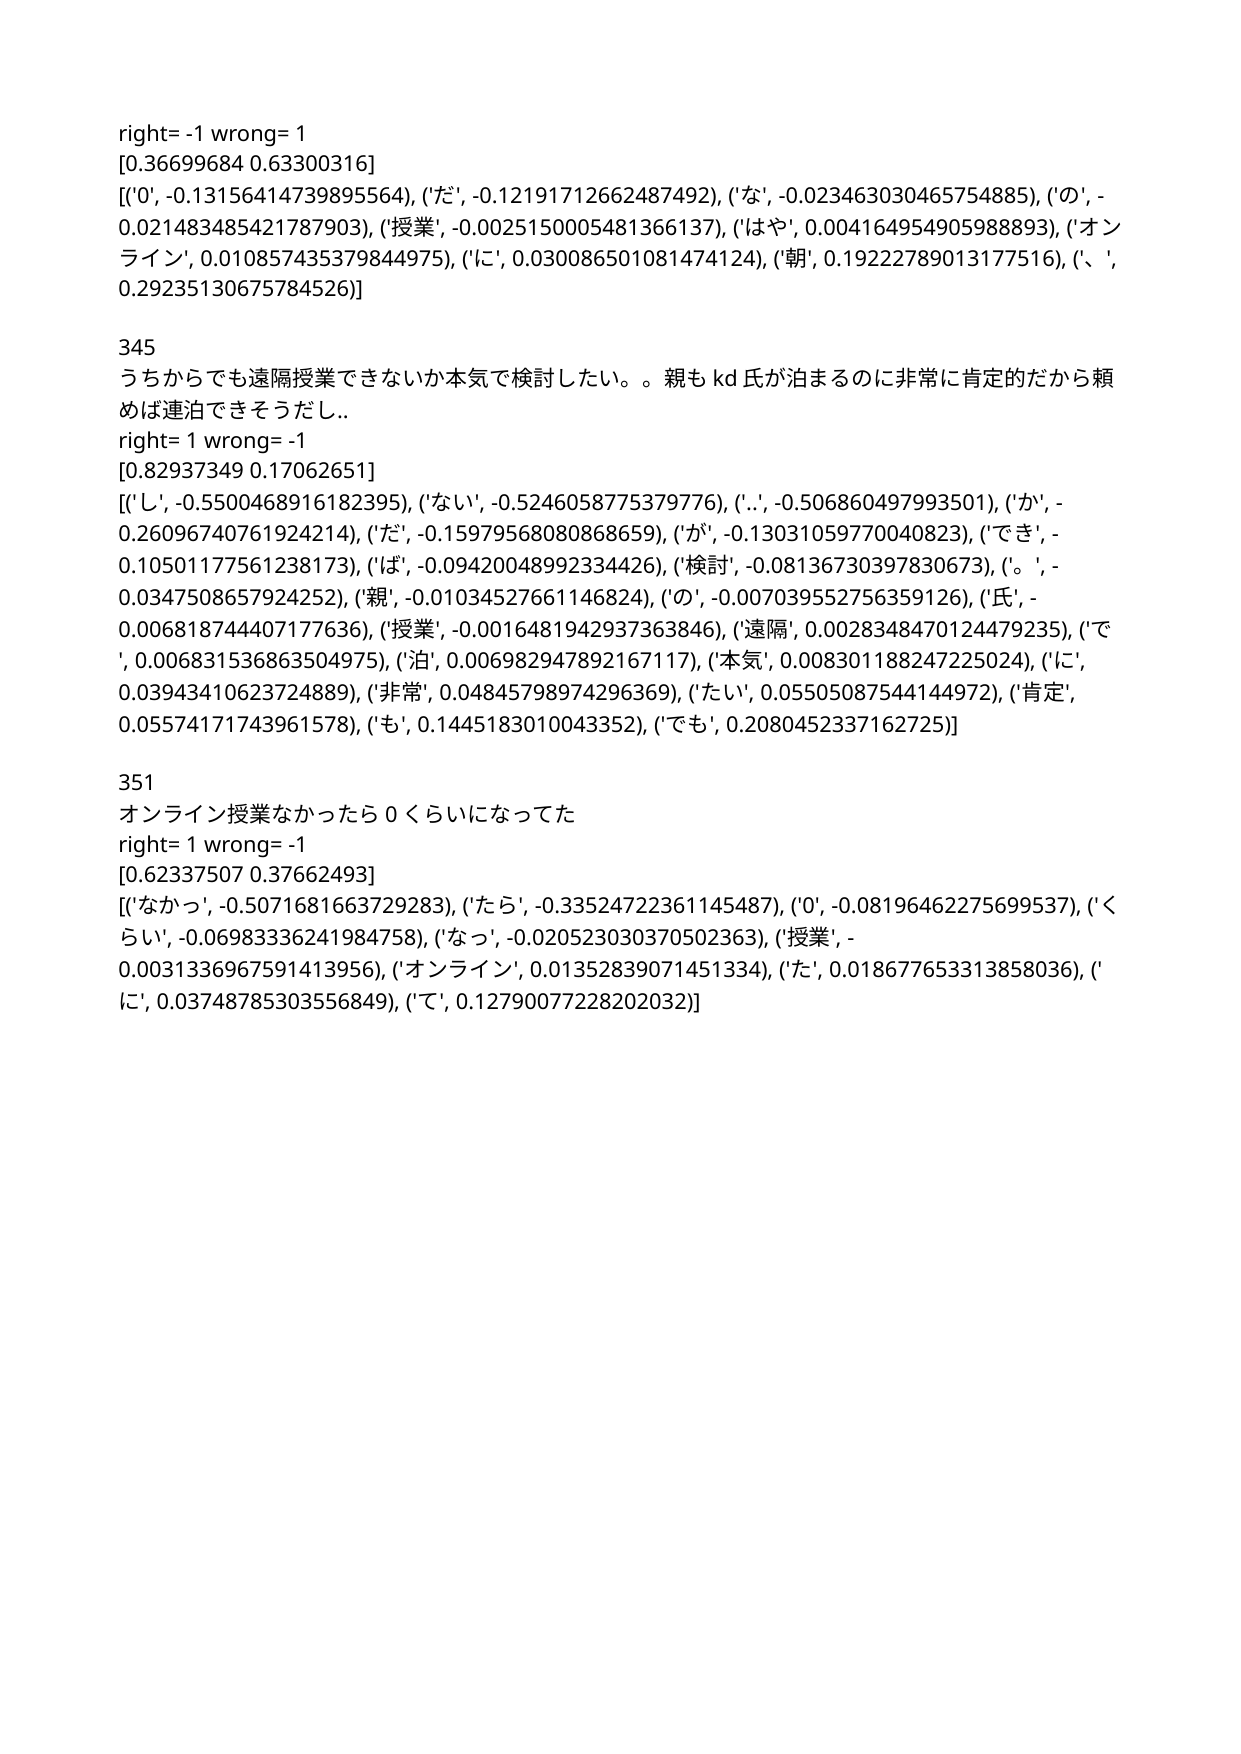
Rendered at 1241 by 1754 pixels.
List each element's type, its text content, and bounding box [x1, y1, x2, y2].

text [0.82937349 0.17062651] [118, 455, 1122, 484]
text 345 [118, 332, 1122, 361]
text [0.36699684 0.63300316] [118, 148, 1122, 178]
text 351 [118, 767, 1122, 797]
text [0.62337507 0.37662493] [118, 859, 1122, 888]
text right= 1 wrong= -1 [118, 425, 1122, 455]
text [('なかっ', -0.5071681663729283), ('たら', -0.33524722361145487), ('0', -0.08196462275699537), ('くらい', -0.06983336241984758), ('なっ', -0.020523030370502363), ('授業', -0.0031336967591413956), ('オンライン', 0.01352839071451334), ('た', 0.018677653313858036), ('に', 0.03748785303556849), ('て', 0.12790077228202032)] [118, 888, 1122, 1016]
text right= 1 wrong= -1 [118, 829, 1122, 859]
text right= -1 wrong= 1 [118, 118, 1122, 148]
text [('し', -0.5500468916182395), ('ない', -0.5246058775379776), ('..', -0.506860497993501), ('か', -0.26096740761924214), ('だ', -0.15979568080868659), ('が', -0.13031059770040823), ('でき', -0.10501177561238173), ('ば', -0.09420048992334426), ('検討', -0.08136730397830673), ('。', -0.0347508657924252), ('親', -0.01034527661146824), ('の', -0.007039552756359126), ('氏', -0.006818744407177636), ('授業', -0.0016481942937363846), ('遠隔', 0.0028348470124479235), ('で', 0.006831536863504975), ('泊', 0.006982947892167117), ('本気', 0.008301188247225024), ('に', 0.03943410623724889), ('非常', 0.04845798974296369), ('たい', 0.05505087544144972), ('肯定', 0.05574171743961578), ('も', 0.1445183010043352), ('でも', 0.2080452337162725)] [118, 484, 1122, 739]
text オンライン授業なかったら0くらいになってた [118, 797, 1122, 829]
text うちからでも遠隔授業できないか本気で検討したい。。親もkd氏が泊まるのに非常に肯定的だから頼めば連泊できそうだし.. [118, 361, 1122, 425]
text [('0', -0.13156414739895564), ('だ', -0.12191712662487492), ('な', -0.023463030465754885), ('の', -0.021483485421787903), ('授業', -0.0025150005481366137), ('はや', 0.004164954905988893), ('オンライン', 0.010857435379844975), ('に', 0.030086501081474124), ('朝', 0.19222789013177516), ('、', 0.29235130675784526)] [118, 178, 1122, 303]
